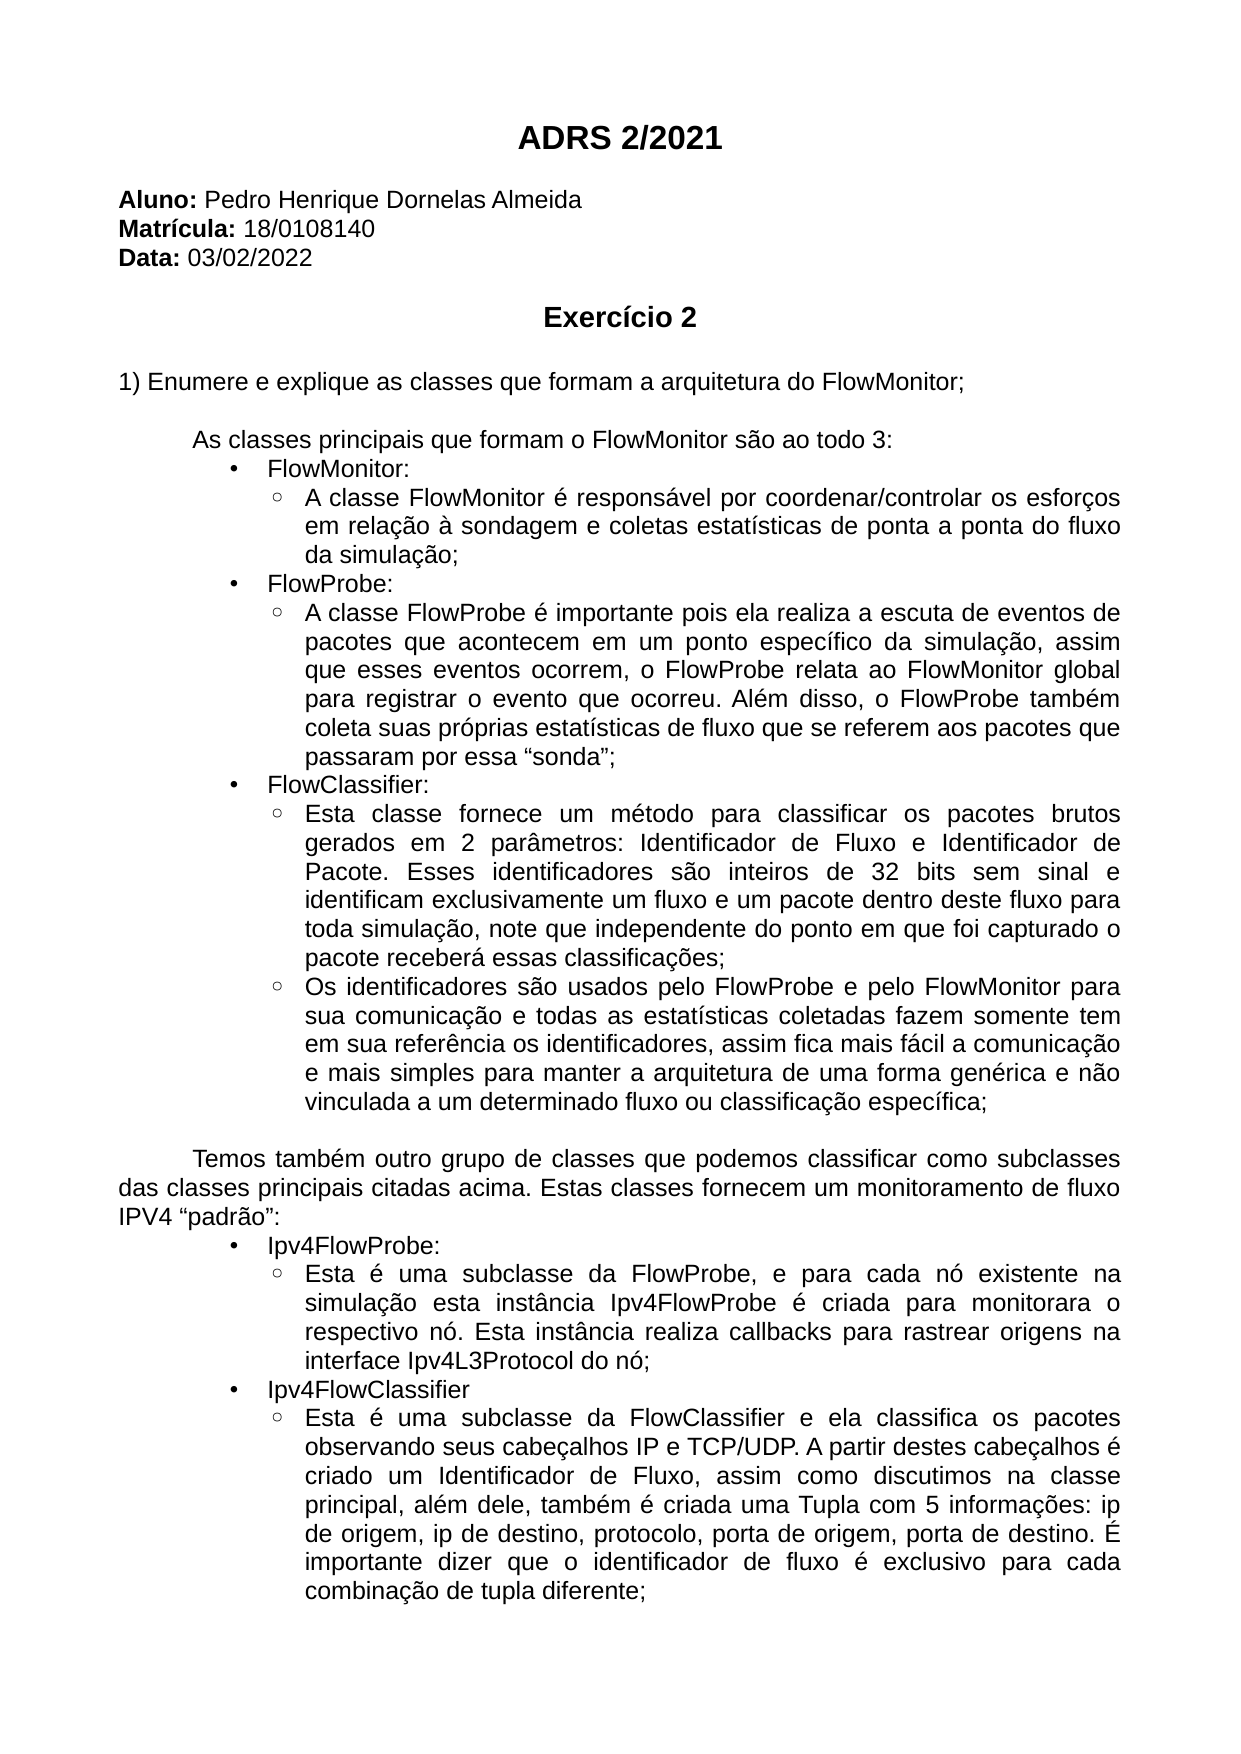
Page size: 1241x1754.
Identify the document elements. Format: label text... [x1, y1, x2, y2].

list Esta é uma subclasse da FlowClassifier e ela classifica os pacotes observando seus cabeçalhos IP e TCP/UDP. A partir destes cabeçalhos é criado um Identificador de Fluxo, assim como discutimos na classe principal, além dele, também é criada uma Tupla com 5 informações: ip de origem, ip de destino, protocolo, porta de origem, porta de destino. É importante dizer que o identificador de fluxo é exclusivo para cada combinação de tupla diferente; [267, 1403, 1122, 1605]
text Matrícula: 18/0108140 [118, 214, 1122, 243]
list FlowProbe: [229, 569, 1122, 598]
list Os identificadores são usados pelo FlowProbe e pelo FlowMonitor para sua comunicação e todas as estatísticas coletadas fazem somente tem em sua referência os identificadores, assim fica mais fácil a comunicação e mais simples para manter a arquitetura de uma forma genérica e não vinculada a um determinado fluxo ou classificação específica; [267, 972, 1122, 1116]
list FlowClassifier: [229, 770, 1122, 799]
list A classe FlowMonitor é responsável por coordenar/controlar os esforços em relação à sondagem e coletas estatísticas de ponta a ponta do fluxo da simulação; [267, 482, 1122, 569]
list FlowMonitor: [229, 454, 1122, 482]
text ADRS 2/2021 [118, 118, 1122, 157]
text Data: 03/02/2022 [118, 243, 1122, 272]
text Temos também outro grupo de classes que podemos classificar como subclasses das classes principais citadas acima. Estas classes fornecem um monitoramento de fluxo IPV4 “padrão”: [118, 1144, 1122, 1231]
text Exercício 2 [118, 300, 1122, 334]
list A classe FlowProbe é importante pois ela realiza a escuta de eventos de pacotes que acontecem em um ponto específico da simulação, assim que esses eventos ocorrem, o FlowProbe relata ao FlowMonitor global para registrar o evento que ocorreu. Além disso, o FlowProbe também coleta suas próprias estatísticas de fluxo que se referem aos pacotes que passaram por essa “sonda”; [267, 598, 1122, 770]
text 1) Enumere e explique as classes que formam a arquitetura do FlowMonitor; [118, 367, 1122, 396]
list Ipv4FlowProbe: [229, 1231, 1122, 1259]
list Esta classe fornece um método para classificar os pacotes brutos gerados em 2 parâmetros: Identificador de Fluxo e Identificador de Pacote. Esses identificadores são inteiros de 32 bits sem sinal e identificam exclusivamente um fluxo e um pacote dentro deste fluxo para toda simulação, note que independente do ponto em que foi capturado o pacote receberá essas classificações; [267, 799, 1122, 972]
text As classes principais que formam o FlowMonitor são ao todo 3: [118, 425, 1122, 454]
list Ipv4FlowClassifier [229, 1374, 1122, 1403]
text Aluno: Pedro Henrique Dornelas Almeida [118, 185, 1122, 214]
list Esta é uma subclasse da FlowProbe, e para cada nó existente na simulação esta instância Ipv4FlowProbe é criada para monitorara o respectivo nó. Esta instância realiza callbacks para rastrear origens na interface Ipv4L3Protocol do nó; [267, 1259, 1122, 1374]
